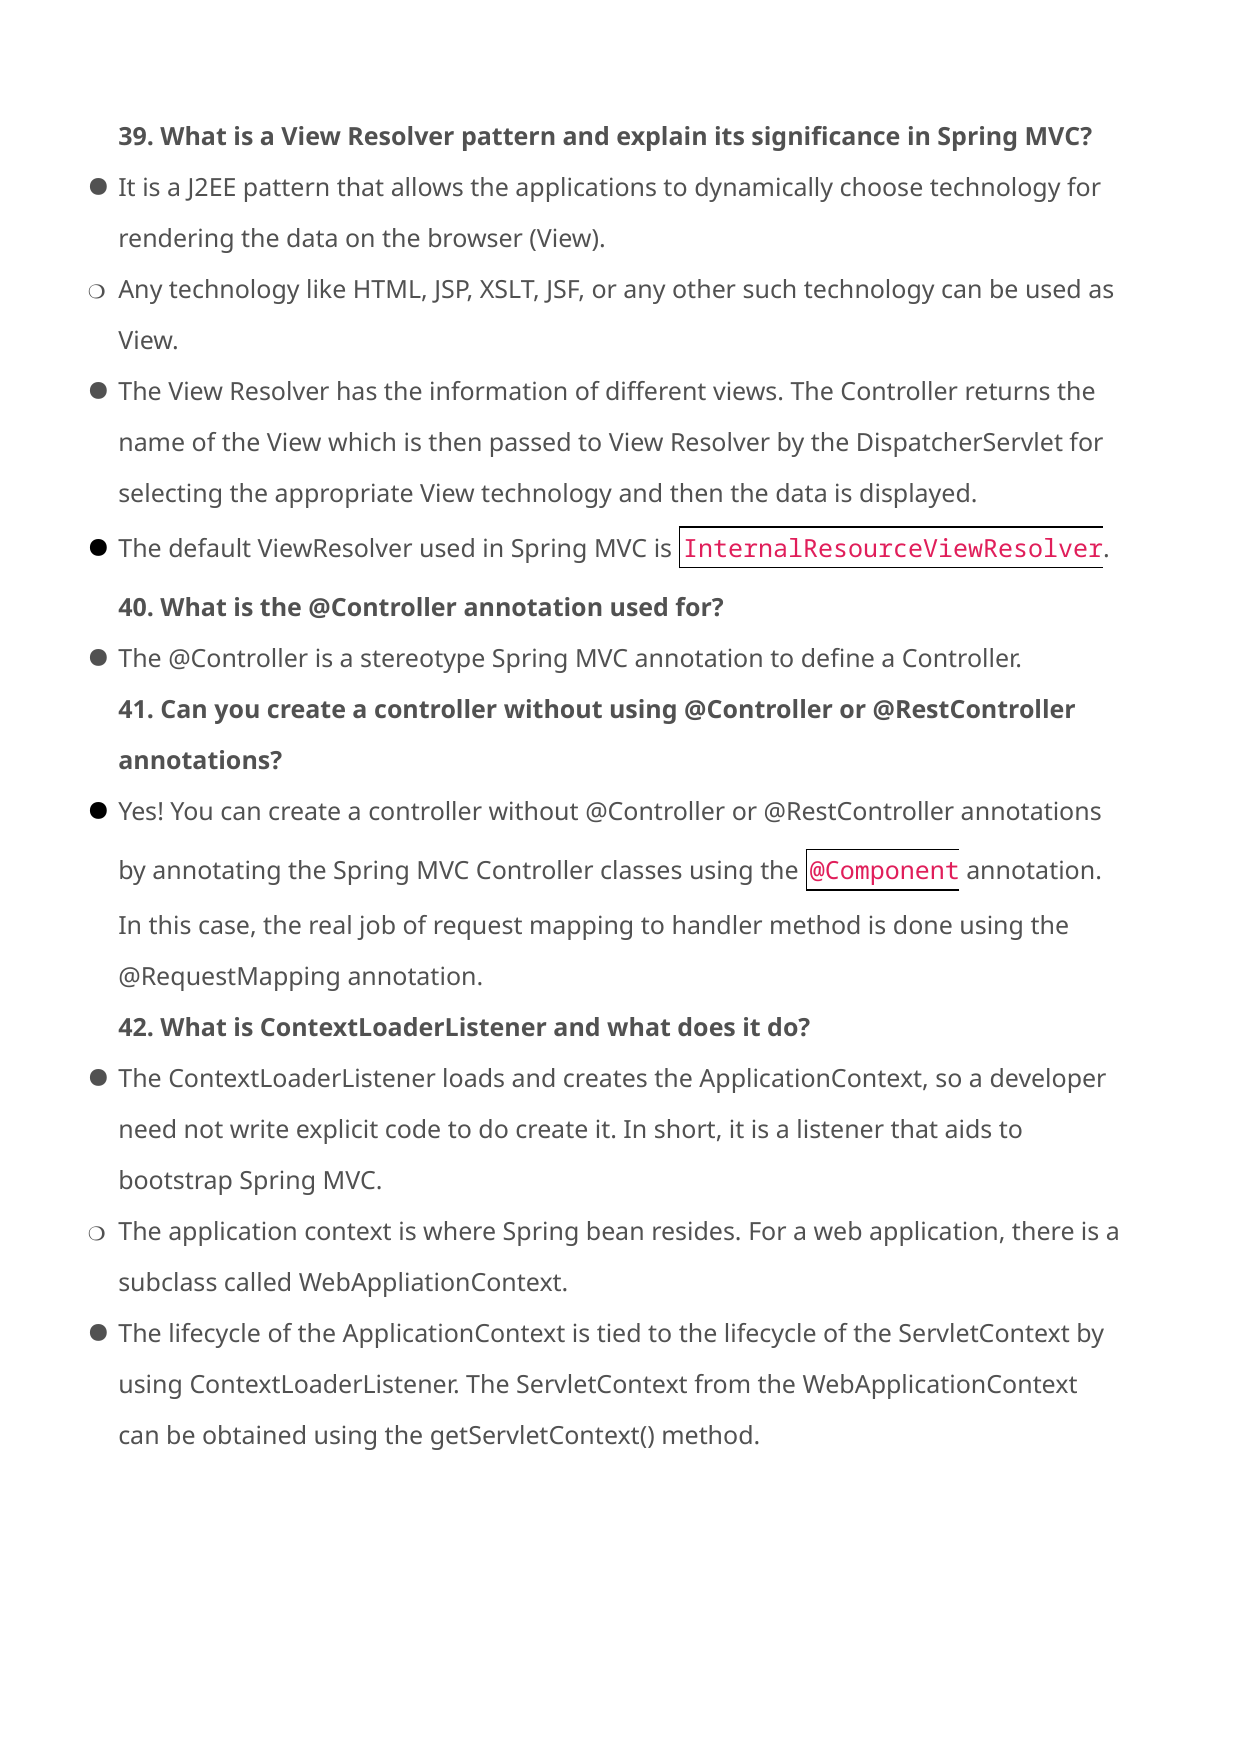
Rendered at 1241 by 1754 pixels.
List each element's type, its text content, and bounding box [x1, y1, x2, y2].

list InternalResourceViewResolver. [680, 526, 1122, 568]
list The @Controller is a stereotype Spring MVC annotation to define a Controller. [118, 640, 1122, 674]
subtitle 42. What is ContextLoaderListener and what does it do? [118, 1009, 1122, 1044]
list The application context is where Spring bean resides. For a web application, there is a subclass called WebAppliationContext. [118, 1214, 1122, 1299]
list The default ViewResolver used in Spring MVC is [118, 526, 679, 568]
list It is a J2EE pattern that allows the applications to dynamically choose technology for rendering the data on the browser (View). [118, 169, 1122, 254]
list Any technology like HTML, JSP, XSLT, JSF, or any other such technology can be used as View. [118, 271, 1122, 356]
subtitle 40. What is the @Controller annotation used for? [118, 589, 1122, 623]
list The ContextLoaderListener loads and creates the ApplicationContext, so a developer need not write explicit code to do create it. In short, it is a listener that aids to bootstrap Spring MVC. [118, 1061, 1122, 1197]
list The View Resolver has the information of different views. The Controller returns the name of the View which is then passed to View Resolver by the DispatcherServlet for selecting the appropriate View technology and then the data is displayed. [118, 373, 1122, 509]
list Yes! You can create a controller without @Controller or @RestController annotations by annotating the Spring MVC Controller classes using the @Component annotation. In this case, the real job of request mapping to handler method is done using the @RequestMapping annotation. [118, 793, 1122, 993]
list The lifecycle of the ApplicationContext is tied to the lifecycle of the ServletContext by using ContextLoaderListener. The ServletContext from the WebApplicationContext can be obtained using the getServletContext() method. [118, 1316, 1122, 1452]
subtitle 41. Can you create a controller without using @Controller or @RestController annotations? [118, 691, 1122, 777]
subtitle 39. What is a View Resolver pattern and explain its significance in Spring MVC? [118, 118, 1122, 152]
